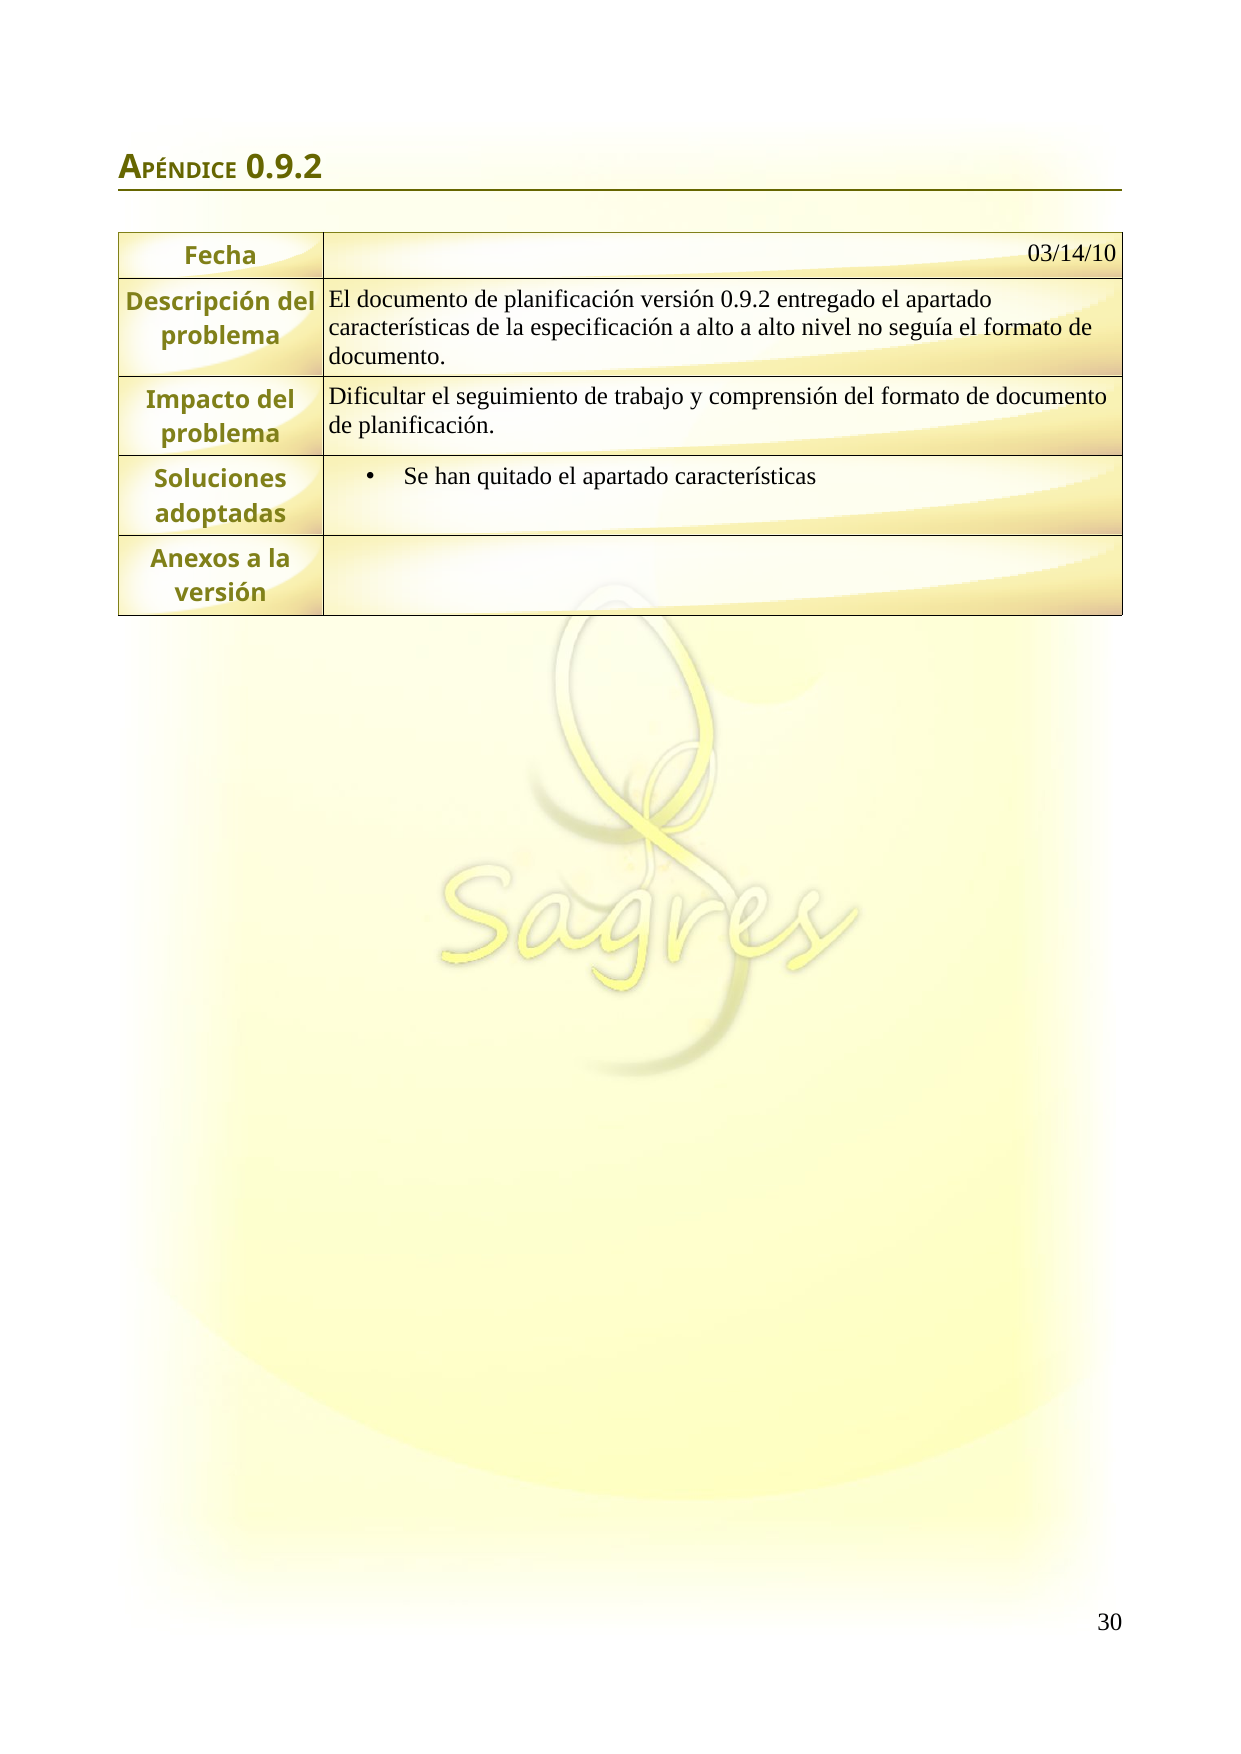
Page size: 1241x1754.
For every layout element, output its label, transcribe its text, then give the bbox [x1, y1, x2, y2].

table_cell [324, 536, 1122, 615]
picture [118, 191, 1122, 232]
table_header 14/03/10 [324, 233, 1122, 278]
table_cell Impacto del problema [119, 377, 323, 455]
table_cell Se han quitado el apartado características [324, 456, 1122, 535]
table_cell Anexos a la versión [119, 536, 323, 615]
table_cell El documento de planificación versión 0.9.2 entregado el apartado características de la especificación a alto a alto nivel no seguía el formato de documento. [324, 279, 1122, 376]
table_cell Descripción del problema [119, 279, 323, 376]
picture [118, 616, 1122, 1636]
picture [118, 118, 1122, 143]
table_cell Soluciones adoptadas [119, 456, 323, 535]
subtitle Apéndice 0.9.2 [118, 143, 1122, 189]
table_cell Dificultar el seguimiento de trabajo y comprensión del formato de documento de planificación. [324, 377, 1122, 455]
table_header Fecha [119, 233, 323, 278]
